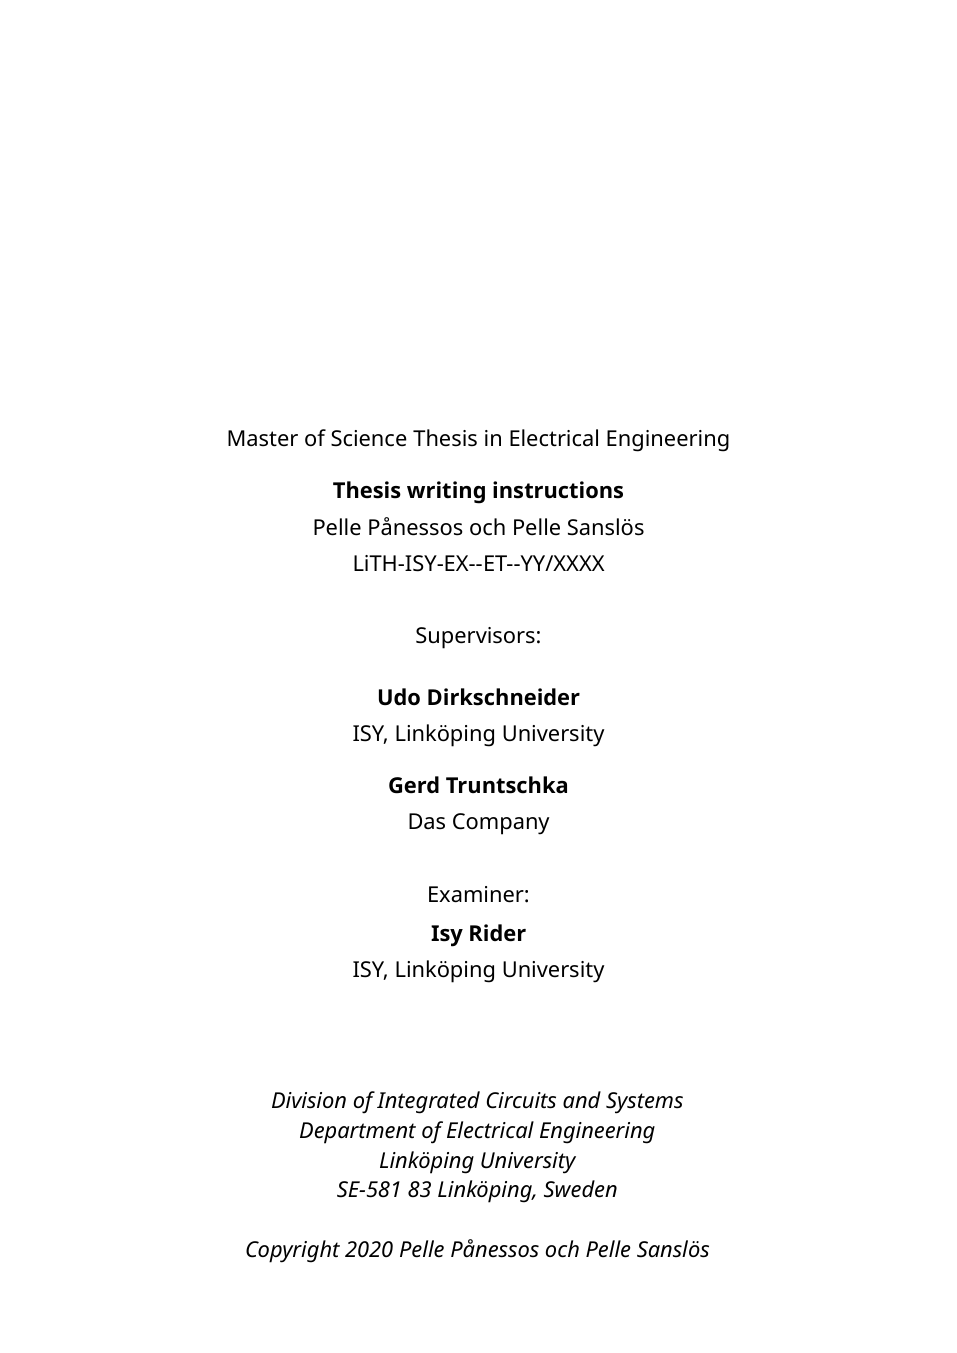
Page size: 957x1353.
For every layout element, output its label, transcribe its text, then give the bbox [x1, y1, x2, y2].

text LiTH-ISY-EX--ET--YY/XXXX [59, 548, 898, 578]
text Gerd Truntschka [59, 754, 898, 800]
text Udo Dirkschneider [59, 657, 898, 711]
text Das Company [59, 806, 898, 836]
text ISY, Linköping University [59, 718, 898, 748]
text Pelle Pånessos och Pelle Sanslös [59, 512, 898, 541]
text Isy Rider [59, 915, 898, 947]
text Master of Science Thesis in Electrical Engineering [59, 423, 898, 452]
text Examiner: [59, 879, 898, 909]
text Supervisors: [59, 620, 898, 650]
text Thesis writing instructions [59, 459, 898, 505]
text ISY, Linköping University [59, 954, 898, 983]
